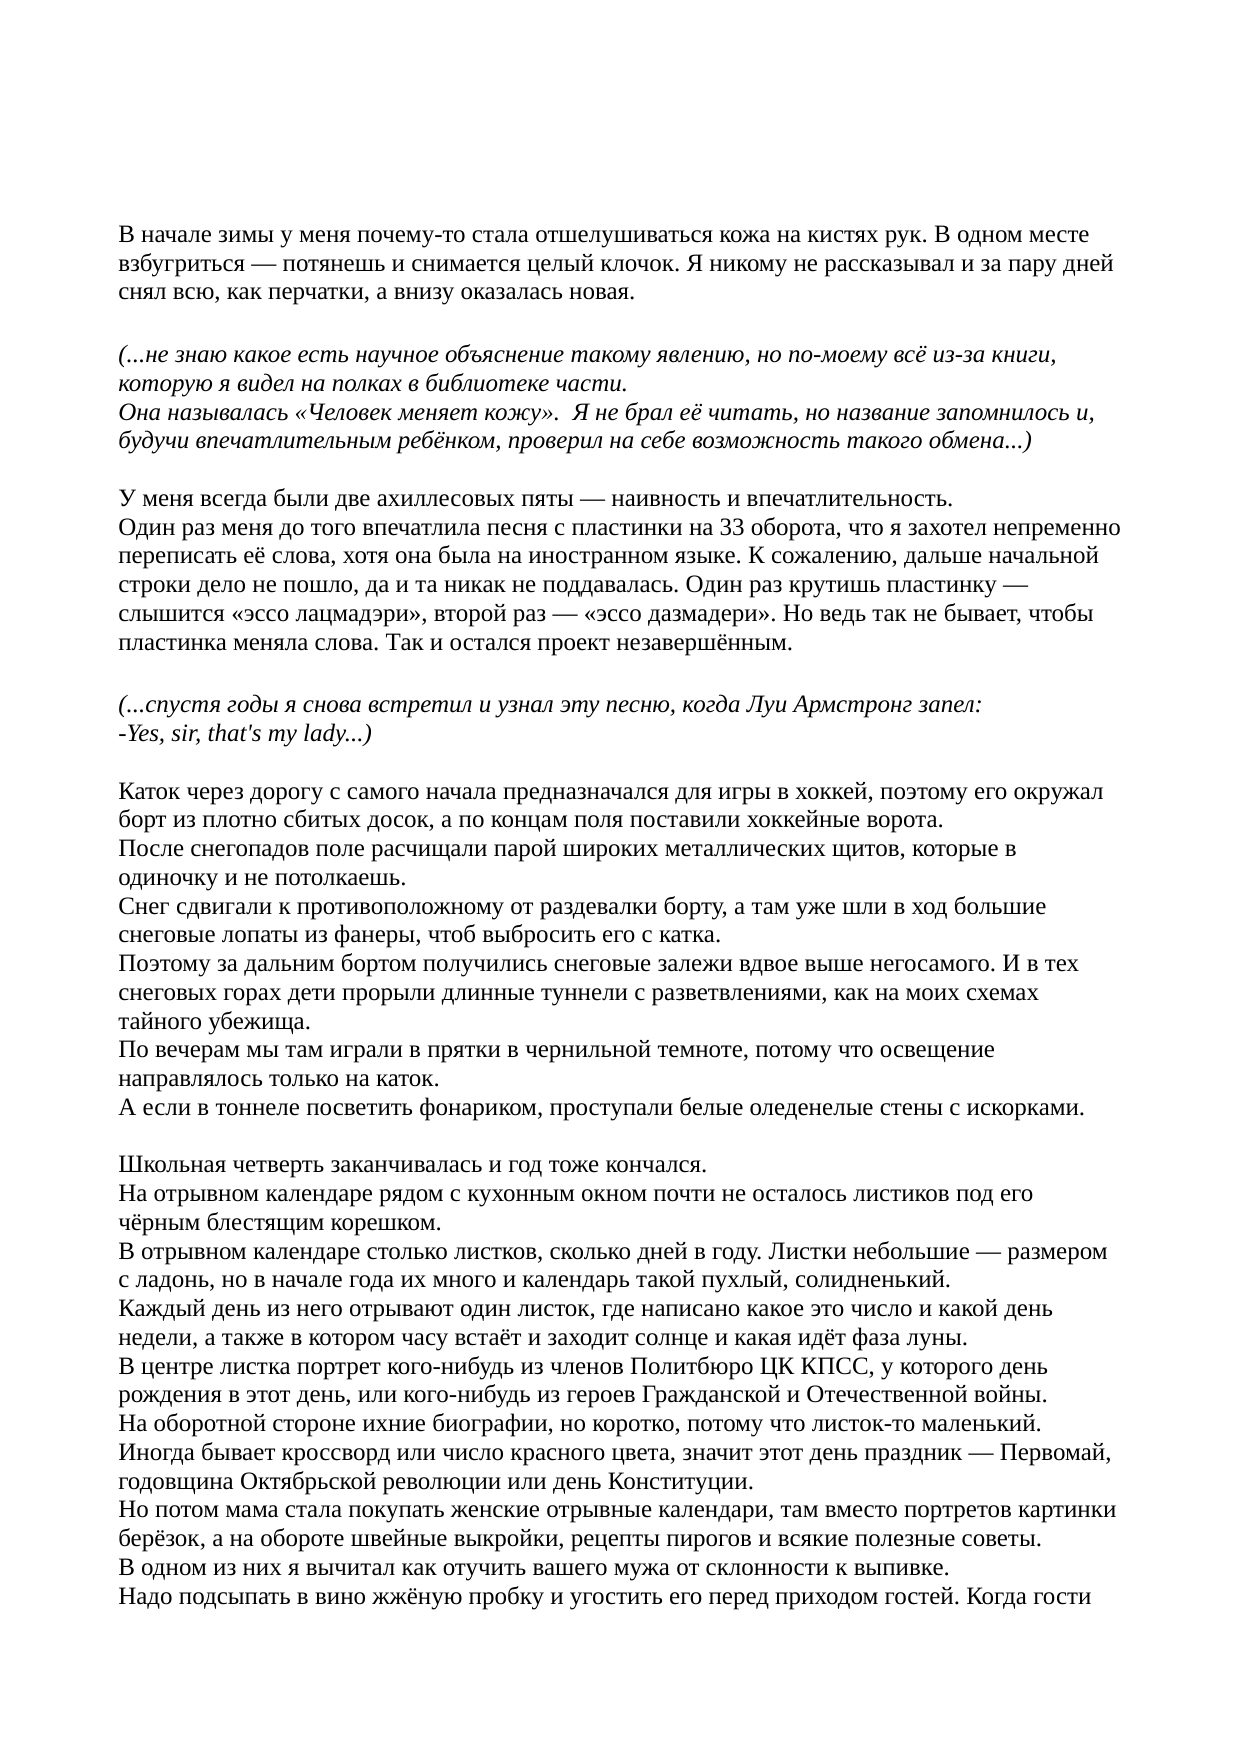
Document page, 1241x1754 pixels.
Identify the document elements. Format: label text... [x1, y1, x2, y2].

text Один раз меня до того впечатлила песня с пластинки на 33 оборота, что я захотел непременно переписать её слова, хотя она была на иностранном языке. К сожалению, дальше начальной строки дело не пошло, да и та никак не поддавалась. Один раз крутишь пластинку — слышится «эссо лацмадэри», второй раз — «эссо дазмадери». Но ведь так не бывает, чтобы пластинка меняла слова. Так и остался проект незавершённым. [118, 512, 1122, 655]
text В центре листка портрет кого-нибудь из членов Политбюро ЦК КПСС, у которого день рождения в этот день, или кого-нибудь из героев Гражданской и Отечественной войны. [118, 1351, 1122, 1408]
text У меня всегда были две ахиллесовых пяты — наивность и впечатлительность. [118, 483, 1122, 512]
text На оборотной стороне ихние биографии, но коротко, потому что листок-то маленький. [118, 1408, 1122, 1437]
text В отрывном календаре столько листков, сколько дней в году. Листки небольшие — размером с ладонь, но в начале года их много и календарь такой пухлый, солидненький. [118, 1236, 1122, 1293]
text Поэтому за дальним бортом получились снеговые залежи вдвое выше негосамого. И в тех снеговых горах дети прорыли длинные туннели с разветвлениями, как на моих схемах тайного убежища. [118, 948, 1122, 1034]
text Школьная четверть заканчивалась и год тоже кончался. [118, 1149, 1122, 1178]
text Но потом мама стала покупать женские отрывные календари, там вместо портретов картинки берёзок, а на обороте швейные выкройки, рецепты пирогов и всякие полезные советы. [118, 1494, 1122, 1552]
text -Yes, sir, that's my lady...) [118, 718, 1122, 747]
text Иногда бывает кроссворд или число красного цвета, значит этот день праздник — Первомай, годовщина Октябрьской революции или день Конституции. [118, 1437, 1122, 1494]
text (...не знаю какое есть научное объяснение такому явлению, но по-моему всё из-за книги, которую я видел на полках в библиотеке части. [118, 339, 1122, 397]
text Надо подсыпать в вино жжёную пробку и угостить его перед приходом гостей. Когда гости [118, 1581, 1122, 1609]
text Снег сдвигали к противоположному от раздевалки борту, а там уже шли в ход большие снеговые лопаты из фанеры, чтоб выбросить его с катка. [118, 891, 1122, 948]
text (...спустя годы я снова встретил и узнал эту песню, когда Луи Армстронг запел: [118, 689, 1122, 718]
text Каждый день из него отрывают один листок, где написано какое это число и какой день недели, а также в котором часу встаёт и заходит солнце и какая идёт фаза луны. [118, 1293, 1122, 1351]
text Она называлась «Человек меняет кожу». Я не брал её читать, но название запомнилось и, будучи впечатлительным ребёнком, проверил на себе возможность такого обмена...) [118, 397, 1122, 454]
text После снегопадов поле расчищали парой широких металлических щитов, которые в одиночку и не потолкаешь. [118, 833, 1122, 891]
text По вечерам мы там играли в прятки в чернильной темноте, потому что освещение направлялось только на каток. [118, 1034, 1122, 1092]
text В одном из них я вычитал как отучить вашего мужа от склонности к выпивке. [118, 1552, 1122, 1581]
text Каток через дорогу с самого начала предназначался для игры в хоккей, поэтому его окружал борт из плотно сбитых досок, а по концам поля поставили хоккейные ворота. [118, 776, 1122, 833]
text А если в тоннеле посветить фонариком, проступали белые оледенелые стены с искорками. [118, 1092, 1122, 1121]
text На отрывном календаре рядом с кухонным окном почти не осталось листиков под его чёрным блестящим корешком. [118, 1178, 1122, 1236]
text В начале зимы у меня почему-то стала отшелушиваться кожа на кистях рук. В одном месте взбугриться — потянешь и снимается целый клочок. Я никому не рассказывал и за пару дней снял всю, как перчатки, а внизу оказалась новая. [118, 219, 1122, 305]
